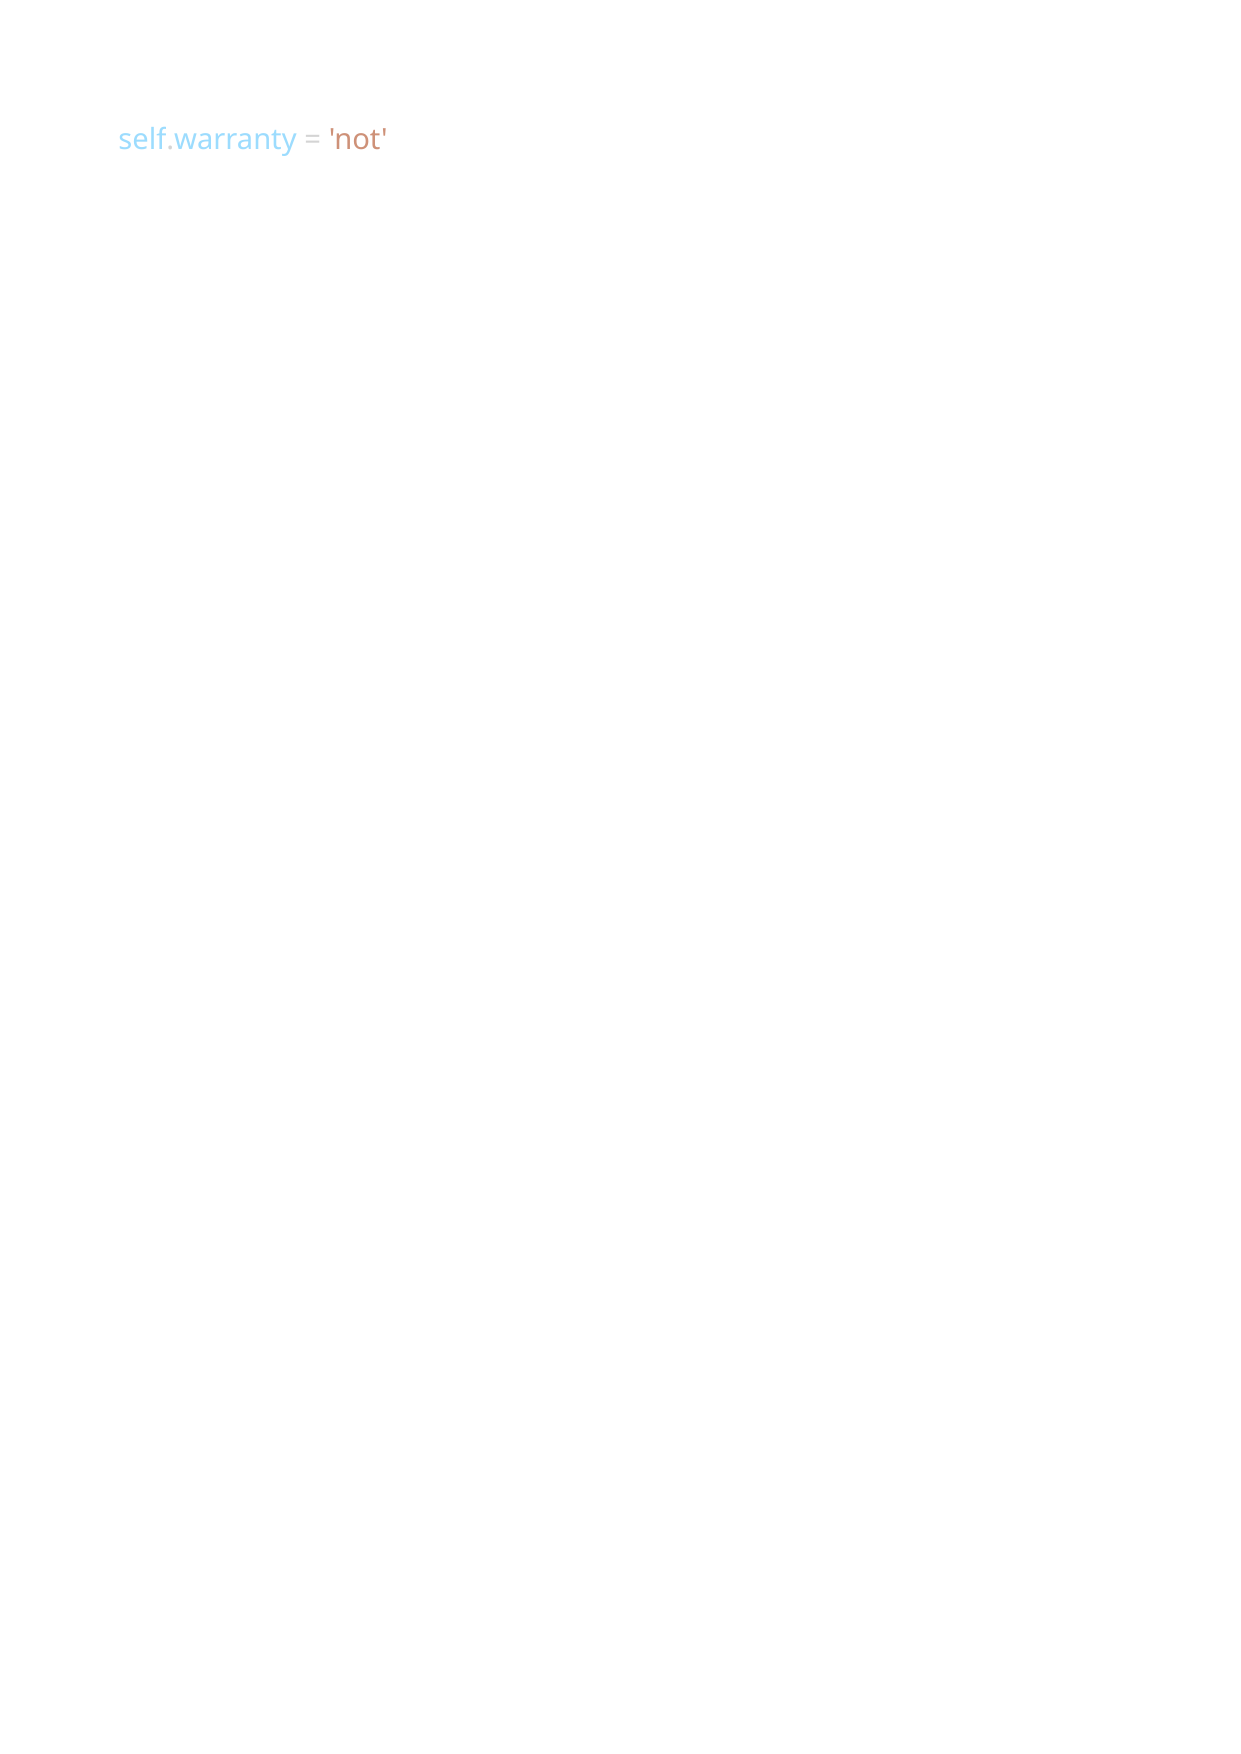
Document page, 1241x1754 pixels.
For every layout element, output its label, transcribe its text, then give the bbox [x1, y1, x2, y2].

text self.warranty = 'not' [118, 118, 1122, 158]
